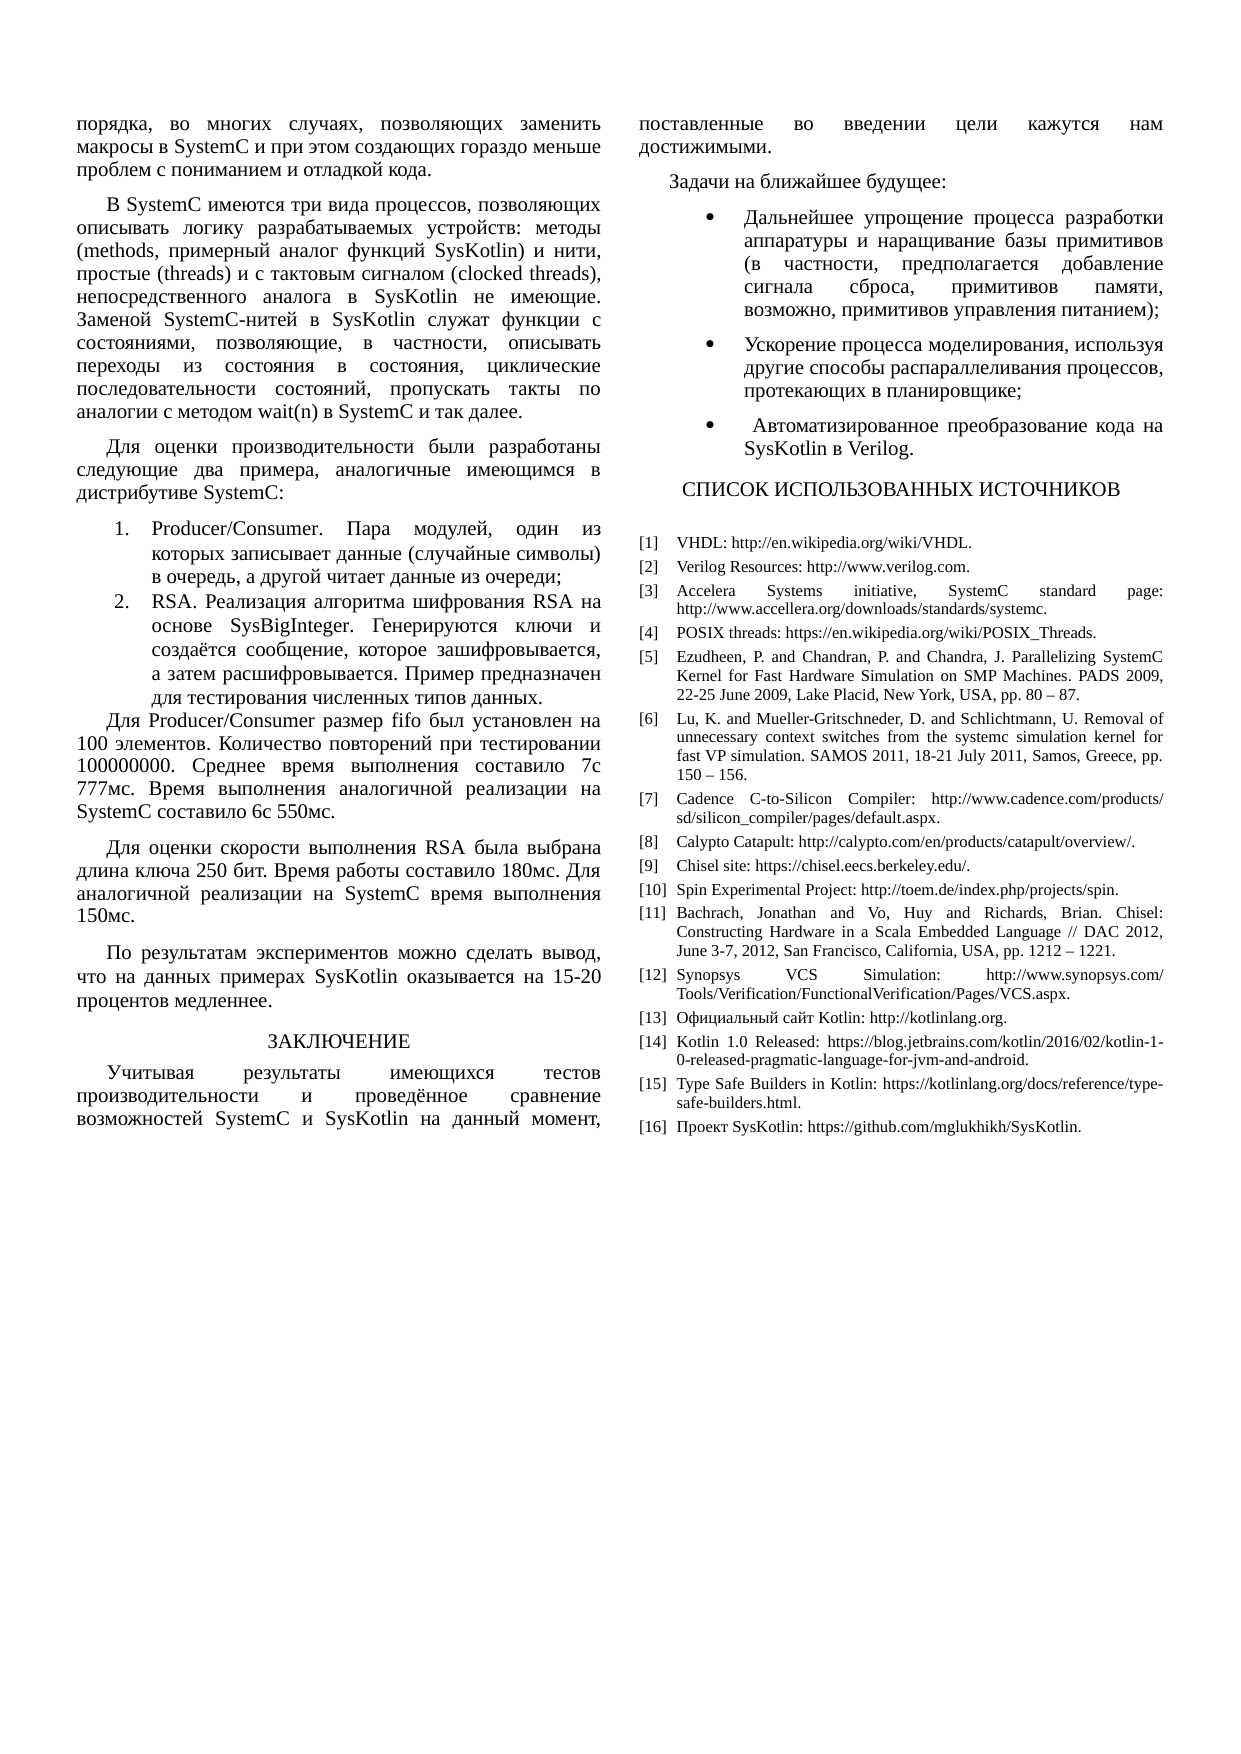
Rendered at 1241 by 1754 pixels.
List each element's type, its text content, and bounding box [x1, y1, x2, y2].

list Ezudheen, P. and Chandran, P. and Chandra, J. Parallelizing SystemC Kernel for Fast Hardware Simulation on SMP Machines. PADS 2009, 22-25 June 2009, Lake Placid, New York, USA, pp. 80 – 87. [639, 648, 1164, 704]
subtitle ЗАКЛЮЧЕНИЕ [76, 1029, 601, 1053]
text По результатам экспериментов можно сделать вывод, что на данных примерах SysKotlin оказывается на 15-20 процентов медленнее. [76, 940, 601, 1012]
list VHDL: http://en.wikipedia.org/wiki/VHDL. [639, 533, 1164, 552]
text поставленные во введении цели кажутся нам достижимыми. [639, 112, 1164, 158]
list POSIX threads: https://en.wikipedia.org/wiki/POSIX_Threads. [639, 624, 1164, 642]
text Задачи на ближайшее будущее: [639, 171, 1164, 193]
list RSA. Реализация алгоритма шифрования RSA на основе SysBigInteger. Генерируются ключи и создаётся сообщение, которое зашифровывается, а затем расшифровывается. Пример предназначен для тестирования численных типов данных. [114, 588, 601, 709]
list Spin Experimental Project: http://toem.de/index.php/projects/spin. [639, 880, 1164, 899]
list Calypto Catapult: http://calypto.com/en/products/catapult/overview/. [639, 832, 1164, 851]
list Автоматизированное преобразование кода на SysKotlin в Verilog. [706, 414, 1164, 460]
text Для оценки производительности были разработаны следующие два примера, аналогичные имеющимся в дистрибутиве SystemC: [76, 435, 601, 504]
list Lu, K. and Mueller-Gritschneder, D. and Schlichtmann, U. Removal of unnecessary context switches from the systemc simulation kernel for fast VP simulation. SAMOS 2011, 18-21 July 2011, Samos, Greece, pp. 150 – 156. [639, 709, 1164, 784]
subtitle СПИСОК ИСПОЛЬЗОВАННЫХ ИСТОЧНИКОВ [639, 477, 1164, 501]
list Type Safe Builders in Kotlin: https://kotlinlang.org/docs/reference/type-safe-builders.html. [639, 1075, 1164, 1112]
list Ускорение процесса моделирования, используя другие способы распараллеливания процессов, протекающих в планировщике; [706, 333, 1164, 402]
list Cadence C-to-Silicon Compiler: http://www.cadence.com/products/ sd/silicon_compiler/pages/default.aspx. [639, 789, 1164, 827]
list Официальный сайт Kotlin: http://kotlinlang.org. [639, 1008, 1164, 1027]
text Учитывая результаты имеющихся тестов производительности и проведённое сравнение возможностей SystemC и SysKotlin на данный момент, [76, 1061, 601, 1130]
list Producer/Consumer. Пара модулей, один из которых записывает данные (случайные символы) в очередь, а другой читает данные из очереди; [114, 516, 601, 588]
text порядка, во многих случаях, позволяющих заменить макросы в SystemC и при этом создающих гораздо меньше проблем с пониманием и отладкой кода. [76, 112, 601, 181]
list Дальнейшее упрощение процесса разработки аппаратуры и наращивание базы примитивов (в частности, предполагается добавление сигнала сброса, примитивов памяти, возможно, примитивов управления питанием); [706, 206, 1164, 321]
list Accelera Systems initiative, SystemC standard page: http://www.accellera.org/downloads/standards/systemc. [639, 581, 1164, 618]
text Для оценки скорости выполнения RSA была выбрана длина ключа 250 бит. Время работы составило 180мс. Для аналогичной реализации на SystemC время выполнения 150мс. [76, 836, 601, 927]
text Для Producer/Consumer размер fifo был установлен на 100 элементов. Количество повторений при тестировании 100000000. Среднее время выполнения составило 7с 777мс. Время выполнения аналогичной реализации на SystemC составило 6с 550мс. [76, 709, 601, 823]
list Проект SysKotlin: https://github.com/mglukhikh/SysKotlin. [639, 1117, 1164, 1136]
list Bachrach, Jonathan and Vo, Huy and Richards, Brian. Chisel: Constructing Hardware in a Scala Embedded Language // DAC 2012, June 3-7, 2012, San Francisco, California, USA, pp. 1212 – 1221. [639, 904, 1164, 960]
list Kotlin 1.0 Released: https://blog.jetbrains.com/kotlin/2016/02/kotlin-1-0-released-pragmatic-language-for-jvm-and-android. [639, 1032, 1164, 1069]
text В SystemC имеются три вида процессов, позволяющих описывать логику разрабатываемых устройств: методы (methods, примерный аналог функций SysKotlin) и нити, простые (threads) и с тактовым сигналом (clocked threads), непосредственного аналога в SysKotlin не имеющие. Заменой SystemC-нитей в SysKotlin служат функции с состояниями, позволяющие, в частности, описывать переходы из состояния в состояния, циклические последовательности состояний, пропускать такты по аналогии с методом wait(n) в SystemC и так далее. [76, 194, 601, 423]
list Verilog Resources: http://www.verilog.com. [639, 557, 1164, 576]
list Synopsys VCS Simulation: http://www.synopsys.com/ Tools/Verification/FunctionalVerification/Pages/VCS.aspx. [639, 965, 1164, 1003]
list Chisel site: https://chisel.eecs.berkeley.edu/. [639, 856, 1164, 875]
